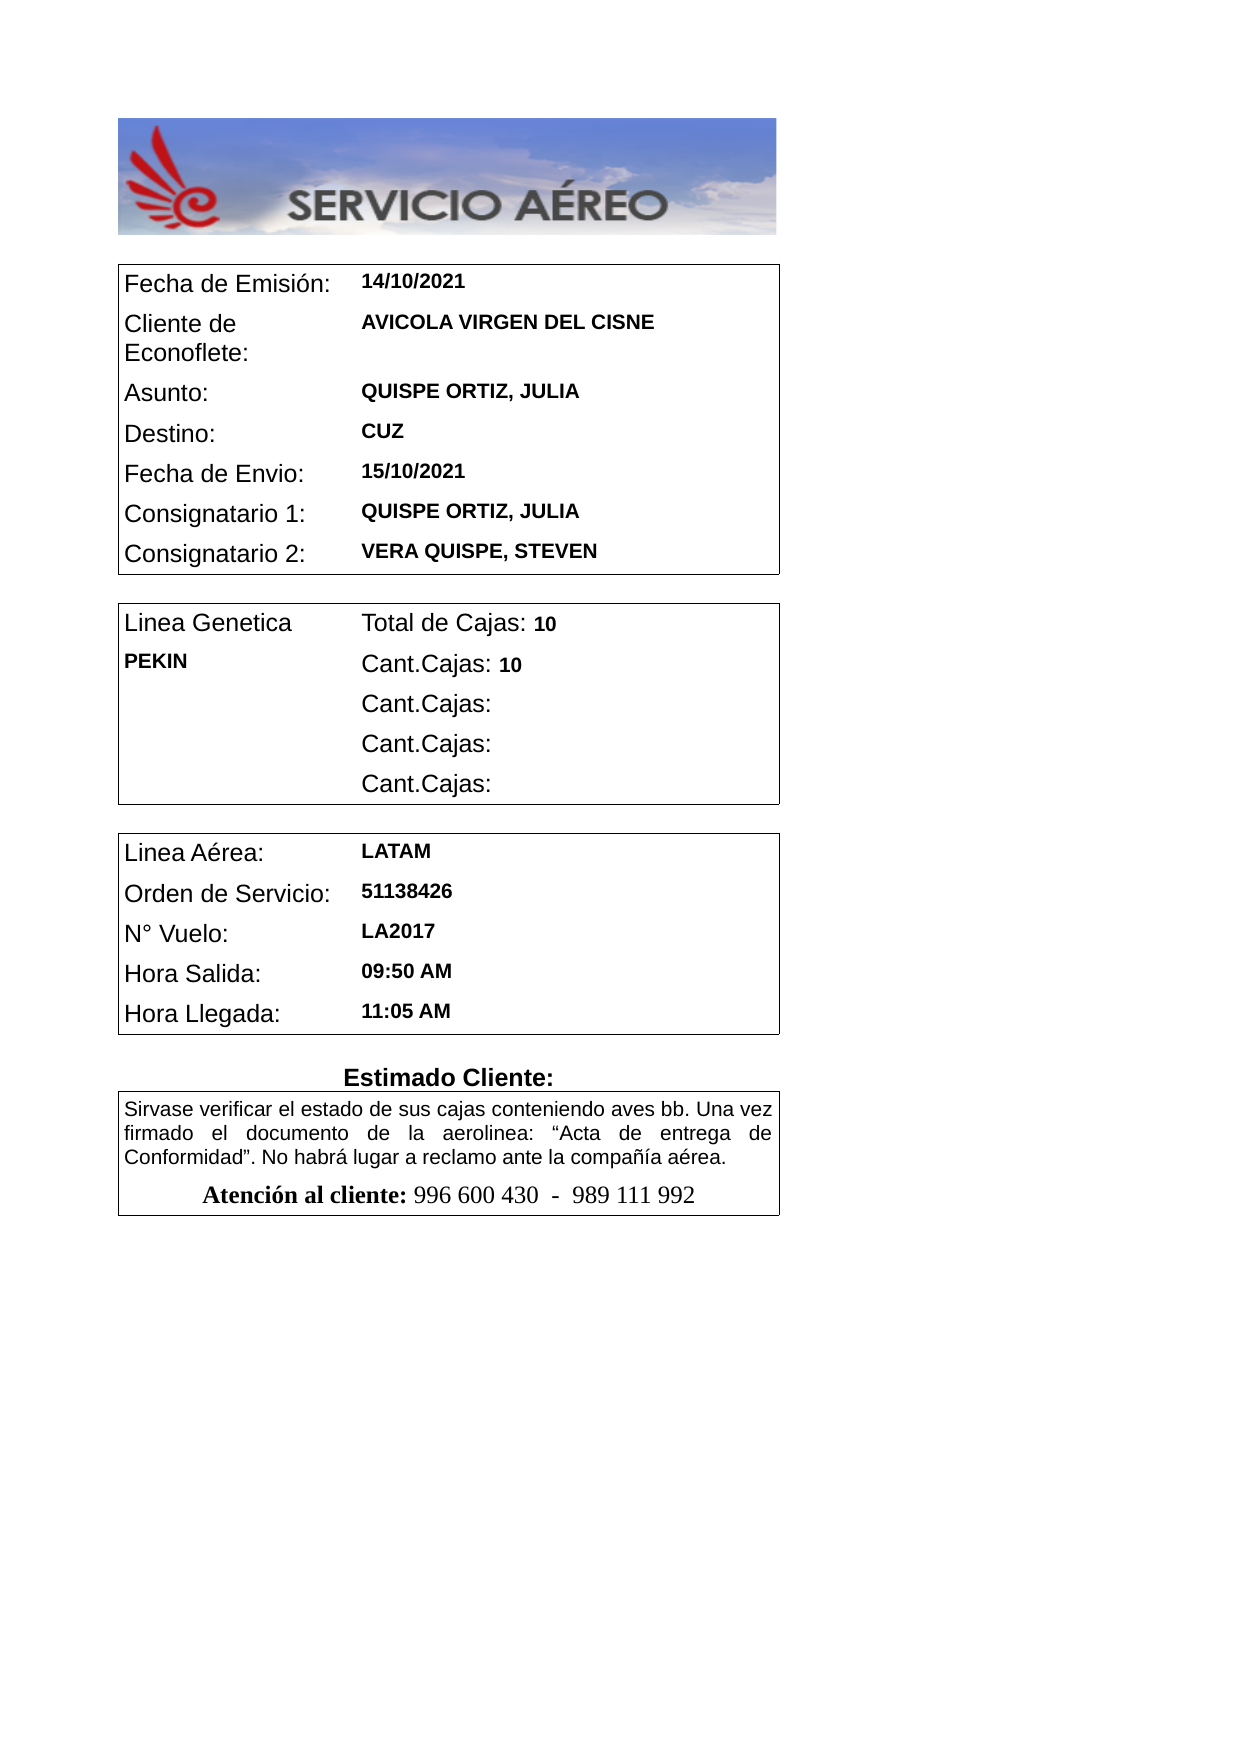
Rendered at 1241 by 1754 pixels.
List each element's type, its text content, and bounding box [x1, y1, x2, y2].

table_cell Orden de Servicio: [119, 873, 356, 913]
table_cell Estimado Cliente: [118, 1035, 779, 1091]
table_cell Atención al cliente: 996 600 430 - 989 111 992 [119, 1175, 779, 1215]
table_cell [356, 575, 779, 603]
table_cell CUZ [356, 413, 779, 453]
table_cell [118, 805, 356, 833]
table_cell Asunto: [119, 373, 356, 413]
table_cell Hora Llegada: [119, 994, 356, 1034]
table_cell [356, 805, 779, 833]
table_cell 09:50 AM [356, 953, 779, 993]
table_cell Sirvase verificar el estado de sus cajas conteniendo aves bb. Una vez firmado el documento de la aerolinea: “Acta de entrega de Conformidad”. No habrá lugar a reclamo ante la compañía aérea. [119, 1092, 779, 1175]
table_cell Cant.Cajas: 10 [356, 643, 779, 683]
table_cell [119, 683, 356, 723]
table_cell Cant.Cajas: [356, 764, 779, 804]
table_cell AVICOLA VIRGEN DEL CISNE [356, 304, 779, 373]
table_cell Linea Aérea: [119, 834, 356, 873]
table_cell Cliente de Econoflete: [119, 304, 356, 373]
table_cell Total de Cajas: 10 [356, 604, 779, 643]
table_cell QUISPE ORTIZ, JULIA [356, 373, 779, 413]
table_cell 51138426 [356, 873, 779, 913]
table_cell PEKIN [119, 643, 356, 683]
table_cell Cant.Cajas: [356, 683, 779, 723]
table_cell [119, 723, 356, 763]
table_cell Consignatario 2: [119, 534, 356, 574]
table_cell [119, 764, 356, 804]
table_cell 15/10/2021 [356, 453, 779, 493]
picture [118, 118, 777, 235]
table_cell 11:05 AM [356, 994, 779, 1034]
table_header Fecha de Emisión: [119, 265, 356, 304]
table_cell QUISPE ORTIZ, JULIA [356, 493, 779, 533]
table_cell N° Vuelo: [119, 913, 356, 953]
table_cell [118, 575, 356, 603]
table_cell Hora Salida: [119, 953, 356, 993]
table_cell Consignatario 1: [119, 493, 356, 533]
table_cell Fecha de Envio: [119, 453, 356, 493]
table_cell Linea Genetica [119, 604, 356, 643]
table_cell Cant.Cajas: [356, 723, 779, 763]
table_cell LA2017 [356, 913, 779, 953]
table_cell VERA QUISPE, STEVEN [356, 534, 779, 574]
table_cell Destino: [119, 413, 356, 453]
table_cell LATAM [356, 834, 779, 873]
table_header 14/10/2021 [356, 265, 779, 304]
